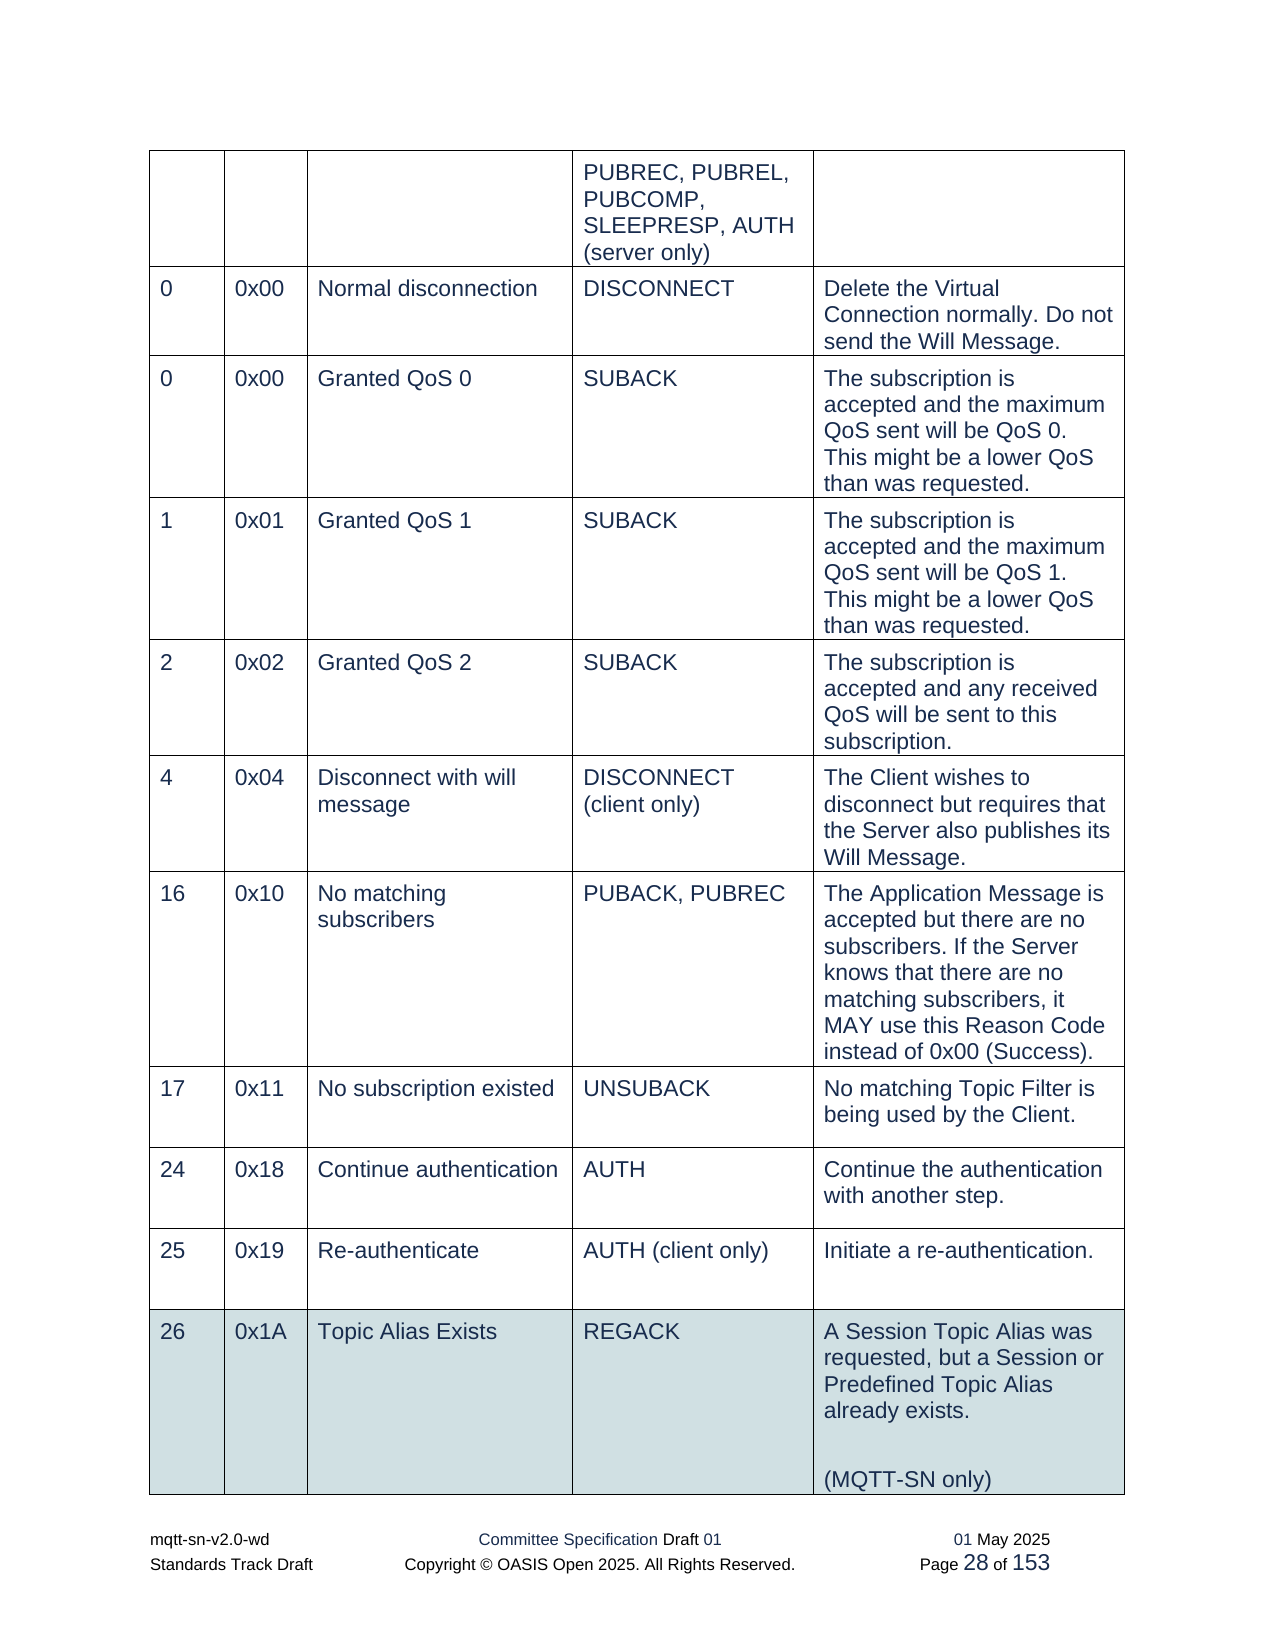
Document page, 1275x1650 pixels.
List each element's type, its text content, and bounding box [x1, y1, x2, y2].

table_cell SUBACK [573, 498, 813, 639]
table_cell DISCONNECT (client only) [573, 756, 813, 871]
table_cell 0x00 [225, 267, 307, 355]
table_cell 0x18 [225, 1148, 307, 1228]
table_cell 1 [150, 498, 224, 639]
table_cell 17 [150, 1067, 224, 1147]
table_cell The Application Message is accepted but there are no subscribers. If the Server knows that there are no matching subscribers, it MAY use this Reason Code instead of 0x00 (Success). [814, 872, 1124, 1066]
table_cell 0x11 [225, 1067, 307, 1147]
table_cell [225, 151, 307, 266]
table_cell 25 [150, 1229, 224, 1309]
table_cell Continue authentication [308, 1148, 572, 1228]
table_cell [150, 151, 224, 266]
table_cell No matching Topic Filter is being used by the Client. [814, 1067, 1124, 1147]
table_cell 0x10 [225, 872, 307, 1066]
table_cell SUBACK [573, 640, 813, 755]
table_cell Granted QoS 2 [308, 640, 572, 755]
table_cell The subscription is accepted and any received QoS will be sent to this subscription. [814, 640, 1124, 755]
table_cell AUTH [573, 1148, 813, 1228]
table_cell A Session Topic Alias was requested, but a Session or Predefined Topic Alias already exists. (MQTT-SN only) [814, 1310, 1124, 1494]
table_cell 0x02 [225, 640, 307, 755]
table_cell Normal disconnection [308, 267, 572, 355]
table_cell 0x19 [225, 1229, 307, 1309]
table_cell UNSUBACK [573, 1067, 813, 1147]
table_cell PUBACK, PUBREC [573, 872, 813, 1066]
table_cell 16 [150, 872, 224, 1066]
table_cell 0 [150, 356, 224, 497]
table_cell Topic Alias Exists [308, 1310, 572, 1494]
table_cell 0x1A [225, 1310, 307, 1494]
table_cell 2 [150, 640, 224, 755]
table_cell No subscription existed [308, 1067, 572, 1147]
table_cell AUTH (client only) [573, 1229, 813, 1309]
table_cell Re-authenticate [308, 1229, 572, 1309]
table_cell [814, 151, 1124, 266]
table_cell 4 [150, 756, 224, 871]
table_cell REGACK [573, 1310, 813, 1494]
table_cell DISCONNECT [573, 267, 813, 355]
table_cell Granted QoS 0 [308, 356, 572, 497]
table_cell 0x04 [225, 756, 307, 871]
table_cell 0 [150, 267, 224, 355]
table_cell The Client wishes to disconnect but requires that the Server also publishes its Will Message. [814, 756, 1124, 871]
table_cell No matching subscribers [308, 872, 572, 1066]
table_cell 26 [150, 1310, 224, 1494]
table_cell The subscription is accepted and the maximum QoS sent will be QoS 0. This might be a lower QoS than was requested. [814, 356, 1124, 497]
table_cell Continue the authentication with another step. [814, 1148, 1124, 1228]
table_cell Initiate a re-authentication. [814, 1229, 1124, 1309]
table_cell PUBREC, PUBREL, PUBCOMP, SLEEPRESP, AUTH (server only) [573, 151, 813, 266]
table_cell [308, 151, 572, 266]
table_cell Disconnect with will message [308, 756, 572, 871]
table_cell Delete the Virtual Connection normally. Do not send the Will Message. [814, 267, 1124, 355]
table_cell SUBACK [573, 356, 813, 497]
table_cell 0x00 [225, 356, 307, 497]
table_cell Granted QoS 1 [308, 498, 572, 639]
table_cell 0x01 [225, 498, 307, 639]
table_cell The subscription is accepted and the maximum QoS sent will be QoS 1. This might be a lower QoS than was requested. [814, 498, 1124, 639]
table_cell 24 [150, 1148, 224, 1228]
